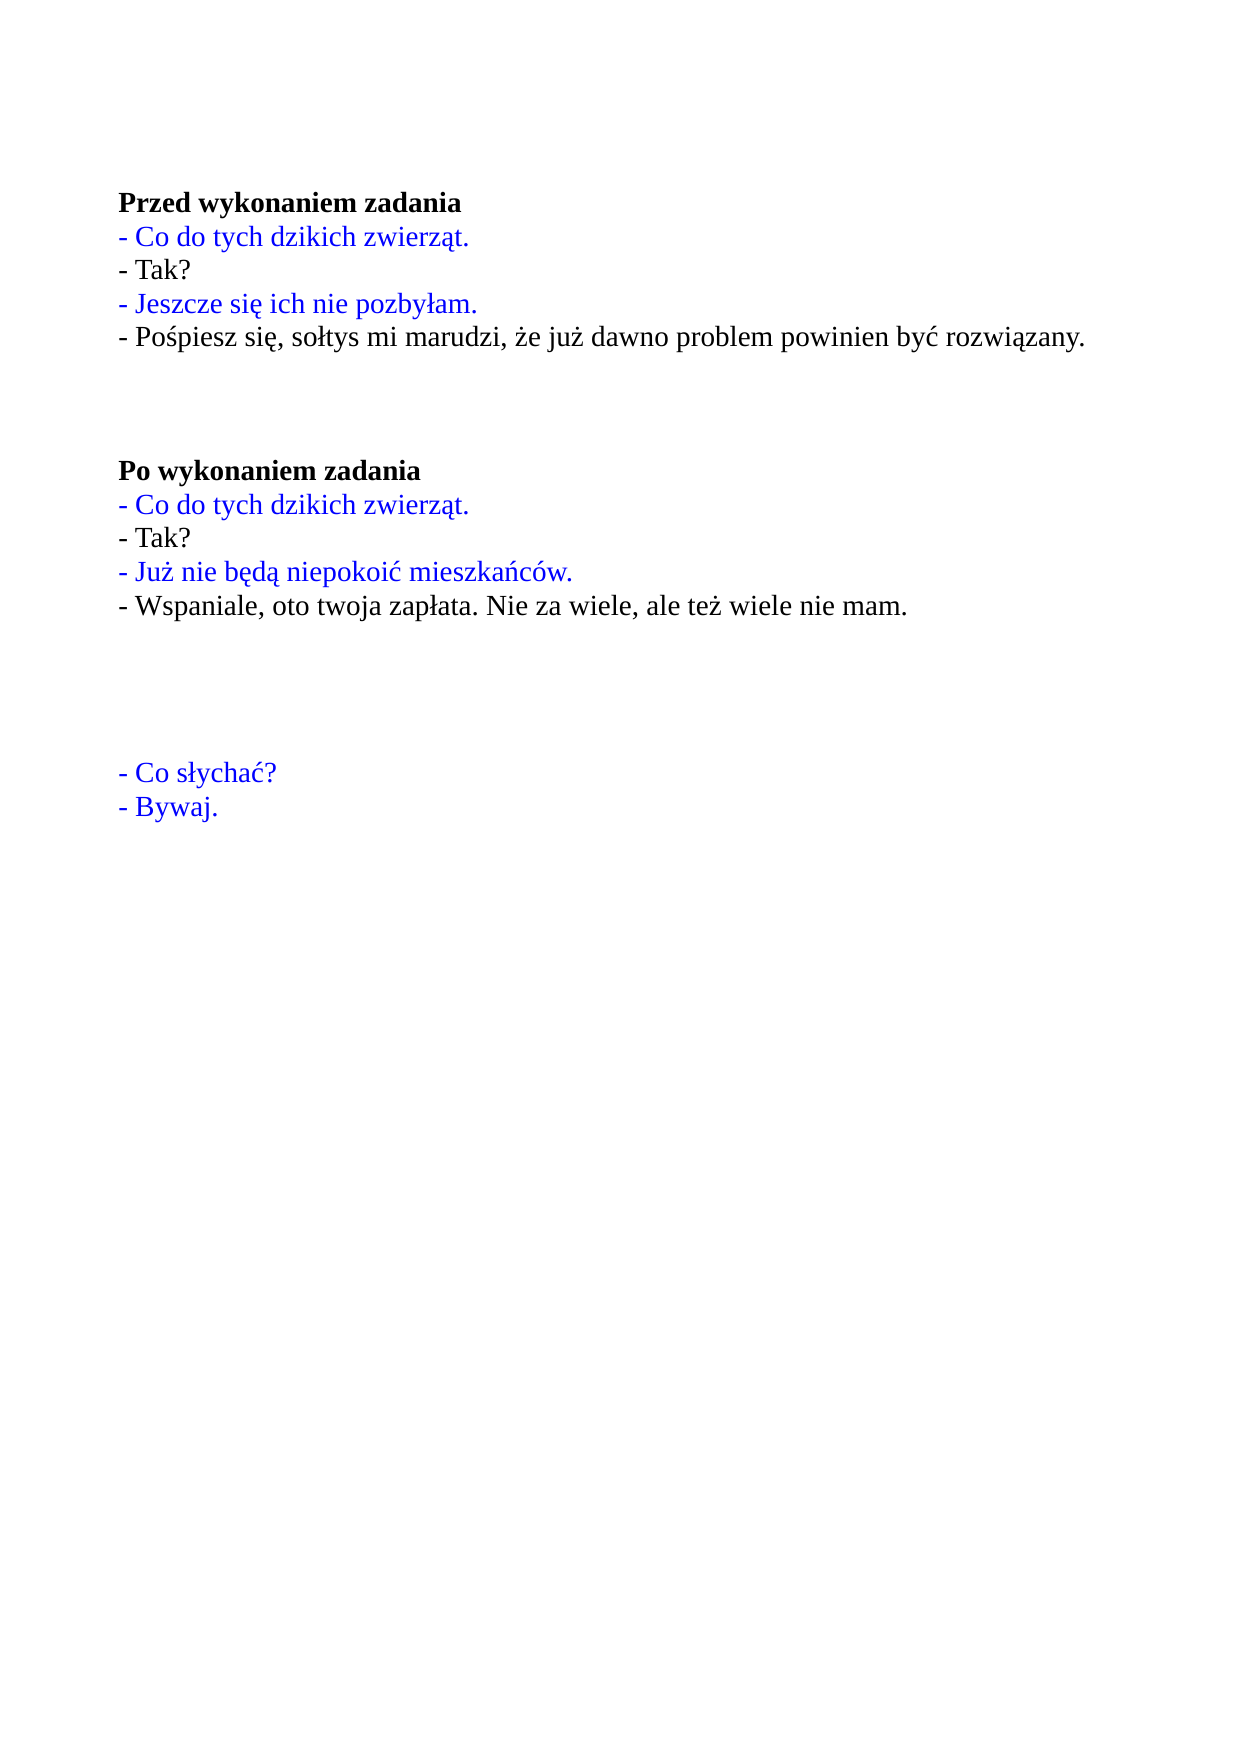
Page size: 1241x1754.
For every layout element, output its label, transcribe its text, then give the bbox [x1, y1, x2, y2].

text - Co do tych dzikich zwierząt. [118, 487, 1122, 521]
text - Wspaniale, oto twoja zapłata. Nie za wiele, ale też wiele nie mam. [118, 588, 1122, 621]
text - Jeszcze się ich nie pozbyłam. [118, 286, 1122, 319]
text - Bywaj. [118, 789, 1122, 822]
text Po wykonaniem zadania [118, 453, 1122, 487]
text - Co do tych dzikich zwierząt. [118, 219, 1122, 252]
text - Pośpiesz się, sołtys mi marudzi, że już dawno problem powinien być rozwiązany. [118, 319, 1122, 353]
text - Co słychać? [118, 755, 1122, 789]
text - Tak? [118, 252, 1122, 286]
text - Już nie będą niepokoić mieszkańców. [118, 554, 1122, 588]
text Przed wykonaniem zadania [118, 185, 1122, 219]
text - Tak? [118, 521, 1122, 554]
